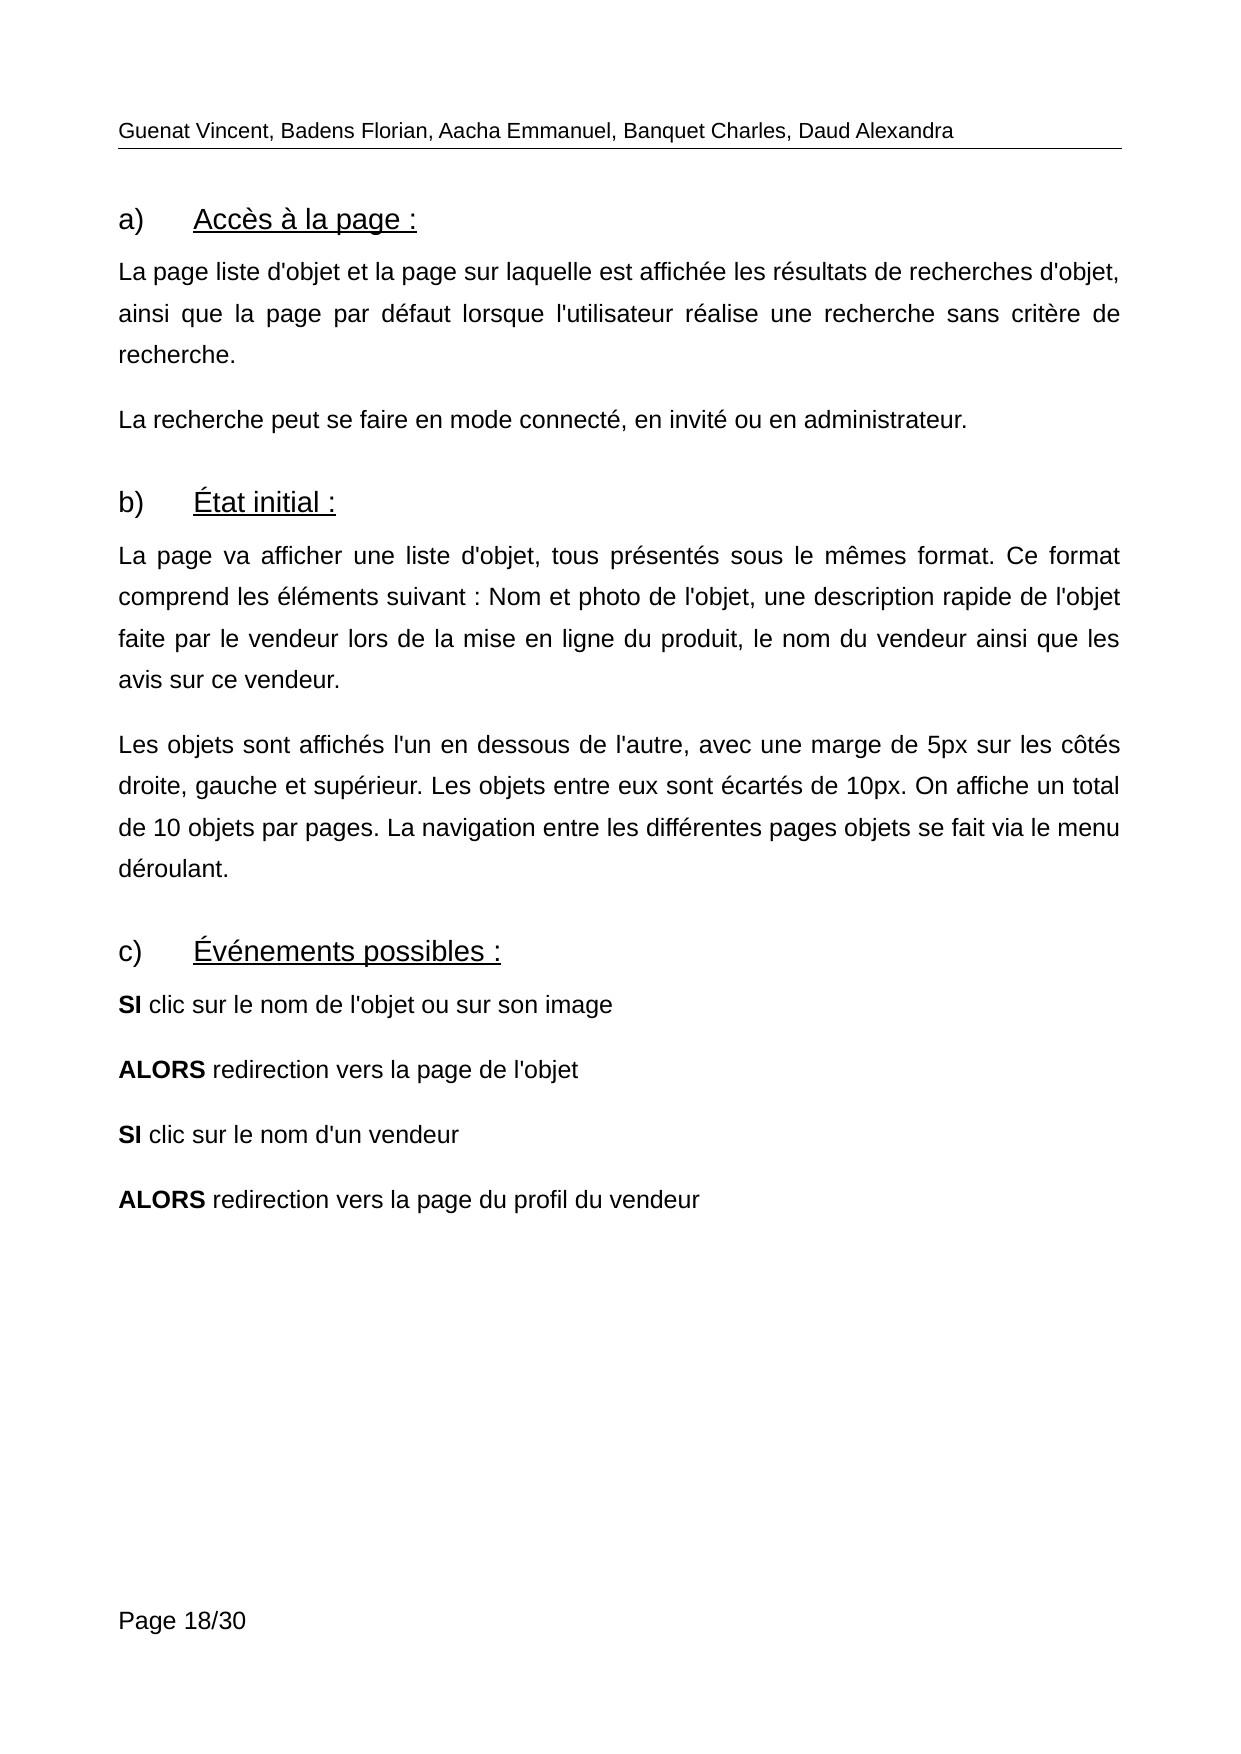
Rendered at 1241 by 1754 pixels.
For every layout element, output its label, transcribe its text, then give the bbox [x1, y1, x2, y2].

text La recherche peut se faire en mode connecté, en invité ou en administrateur. [118, 396, 1122, 437]
subtitle État initial : [118, 485, 1122, 519]
text La page va afficher une liste d'objet, tous présentés sous le mêmes format. Ce format comprend les éléments suivant : Nom et photo de l'objet, une description rapide de l'objet faite par le vendeur lors de la mise en ligne du produit, le nom du vendeur ainsi que les avis sur ce vendeur. [118, 531, 1122, 697]
subtitle Événements possibles : [118, 934, 1122, 968]
text ALORS redirection vers la page du profil du vendeur [118, 1175, 1122, 1216]
text ALORS redirection vers la page de l'objet [118, 1045, 1122, 1086]
text SI clic sur le nom d'un vendeur [118, 1110, 1122, 1151]
text Les objets sont affichés l'un en dessous de l'autre, avec une marge de 5px sur les côtés droite, gauche et supérieur. Les objets entre eux sont écartés de 10px. On affiche un total de 10 objets par pages. La navigation entre les différentes pages objets se fait via le menu déroulant. [118, 720, 1122, 886]
subtitle Accès à la page : [118, 202, 1122, 235]
text La page liste d'objet et la page sur laquelle est affichée les résultats de recherches d'objet, ainsi que la page par défaut lorsque l'utilisateur réalise une recherche sans critère de recherche. [118, 248, 1122, 372]
text SI clic sur le nom de l'objet ou sur son image [118, 980, 1122, 1021]
